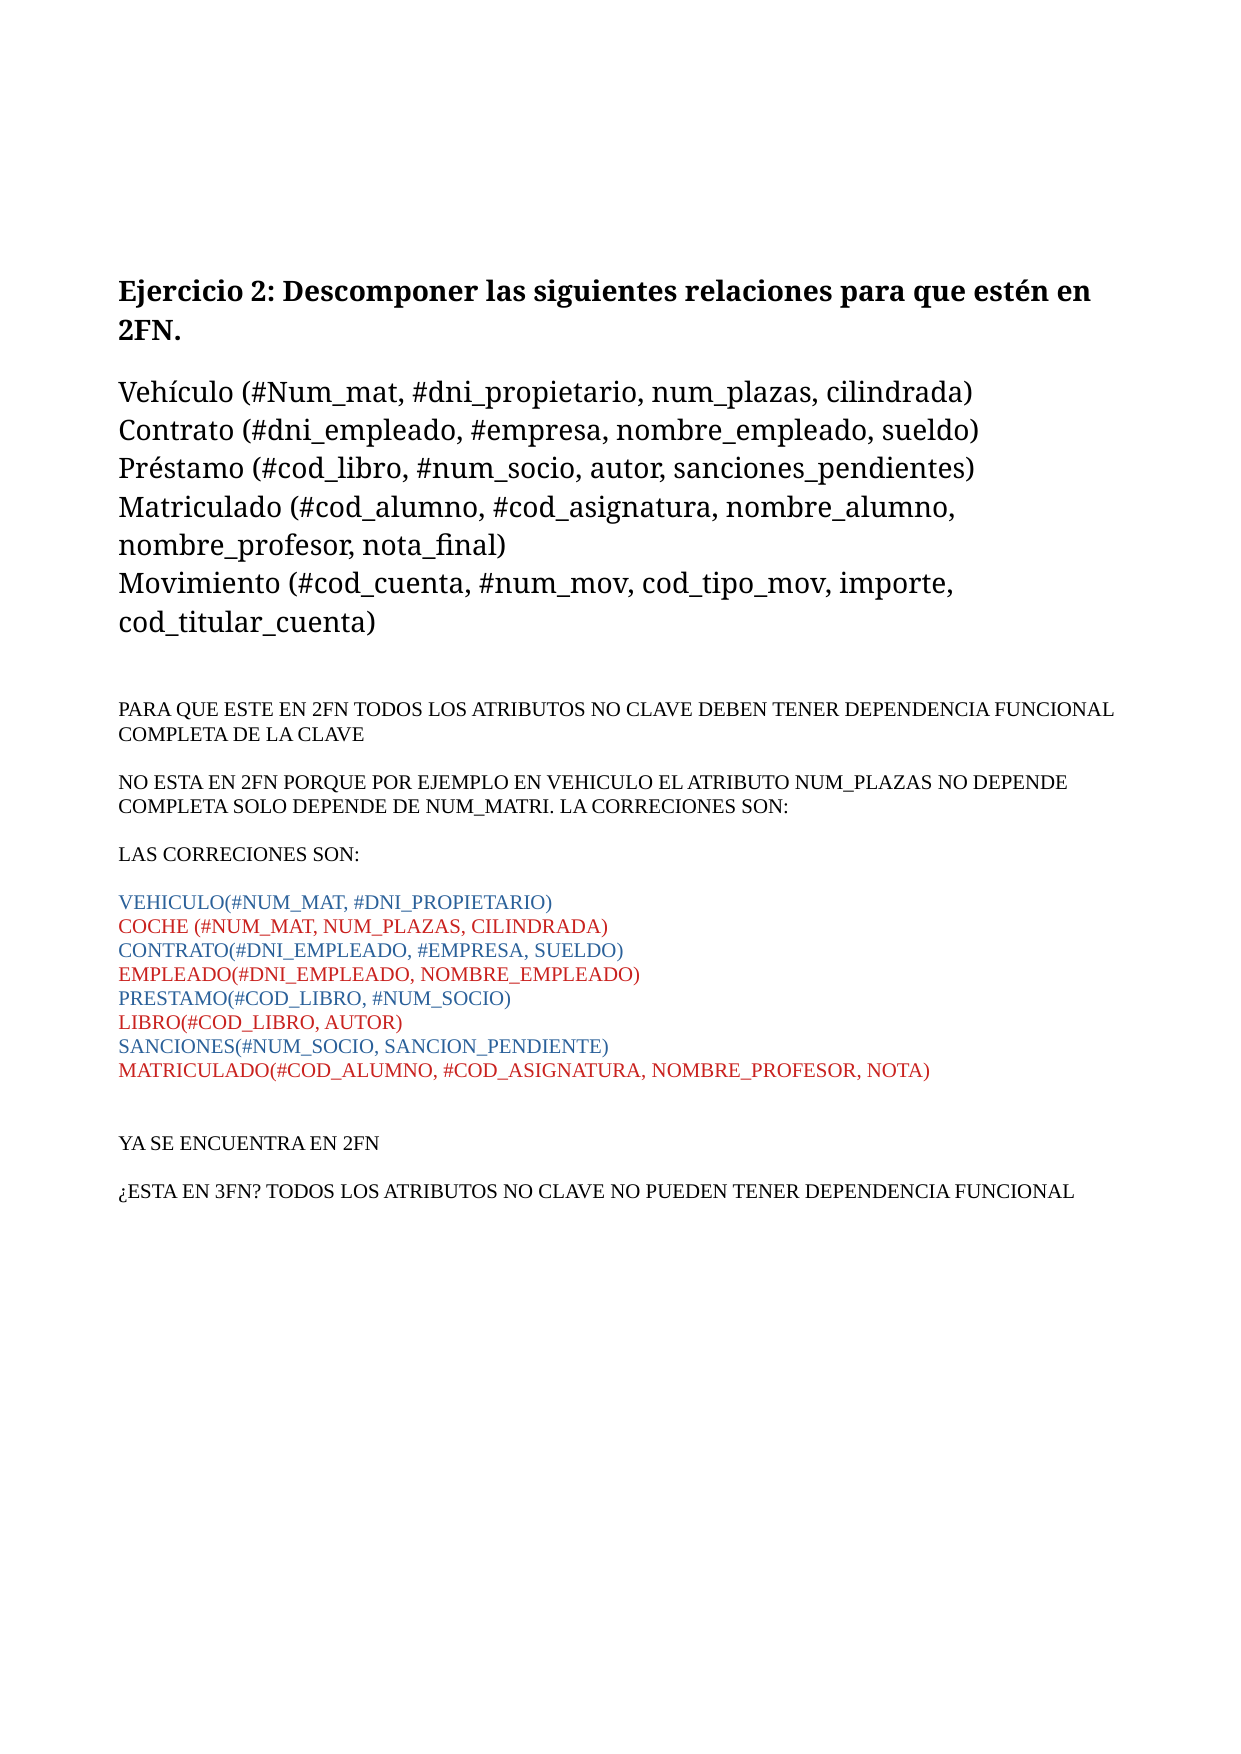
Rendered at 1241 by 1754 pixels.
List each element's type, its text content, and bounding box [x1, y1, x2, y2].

text MATRICULADO(#COD_ALUMNO, #COD_ASIGNATURA, NOMBRE_PROFESOR, NOTA) [118, 1058, 1122, 1082]
text VEHICULO(#NUM_MAT, #DNI_PROPIETARIO) [118, 890, 1122, 914]
text PARA QUE ESTE EN 2FN TODOS LOS ATRIBUTOS NO CLAVE DEBEN TENER DEPENDENCIA FUNCIONAL COMPLETA DE LA CLAVE [118, 697, 1122, 746]
text CONTRATO(#DNI_EMPLEADO, #EMPRESA, SUELDO) [118, 938, 1122, 962]
text Vehículo (#Num_mat, #dni_propietario, num_plazas, cilindrada) Contrato (#dni_empleado, #empresa, nombre_empleado, sueldo) Préstamo (#cod_libro, #num_socio, autor, sanciones_pendientes) Matriculado (#cod_alumno, #cod_asignatura, nombre_alumno, nombre_profesor, nota_final) Movimiento (#cod_cuenta, #num_mov, cod_tipo_mov, importe, cod_titular_cuenta) [118, 348, 1122, 641]
text COCHE (#NUM_MAT, NUM_PLAZAS, CILINDRADA) [118, 914, 1122, 938]
text ¿ESTA EN 3FN? TODOS LOS ATRIBUTOS NO CLAVE NO PUEDEN TENER DEPENDENCIA FUNCIONAL [118, 1179, 1122, 1203]
text PRESTAMO(#COD_LIBRO, #NUM_SOCIO) [118, 986, 1122, 1010]
text EMPLEADO(#DNI_EMPLEADO, NOMBRE_EMPLEADO) [118, 962, 1122, 986]
text LIBRO(#COD_LIBRO, AUTOR) [118, 1010, 1122, 1034]
text Ejercicio 2: Descomponer las siguientes relaciones para que estén en 2FN. [118, 271, 1122, 348]
text NO ESTA EN 2FN PORQUE POR EJEMPLO EN VEHICULO EL ATRIBUTO NUM_PLAZAS NO DEPENDE COMPLETA SOLO DEPENDE DE NUM_MATRI. LA CORRECIONES SON: [118, 769, 1122, 818]
text SANCIONES(#NUM_SOCIO, SANCION_PENDIENTE) [118, 1034, 1122, 1058]
text LAS CORRECIONES SON: [118, 842, 1122, 866]
text YA SE ENCUENTRA EN 2FN [118, 1131, 1122, 1154]
